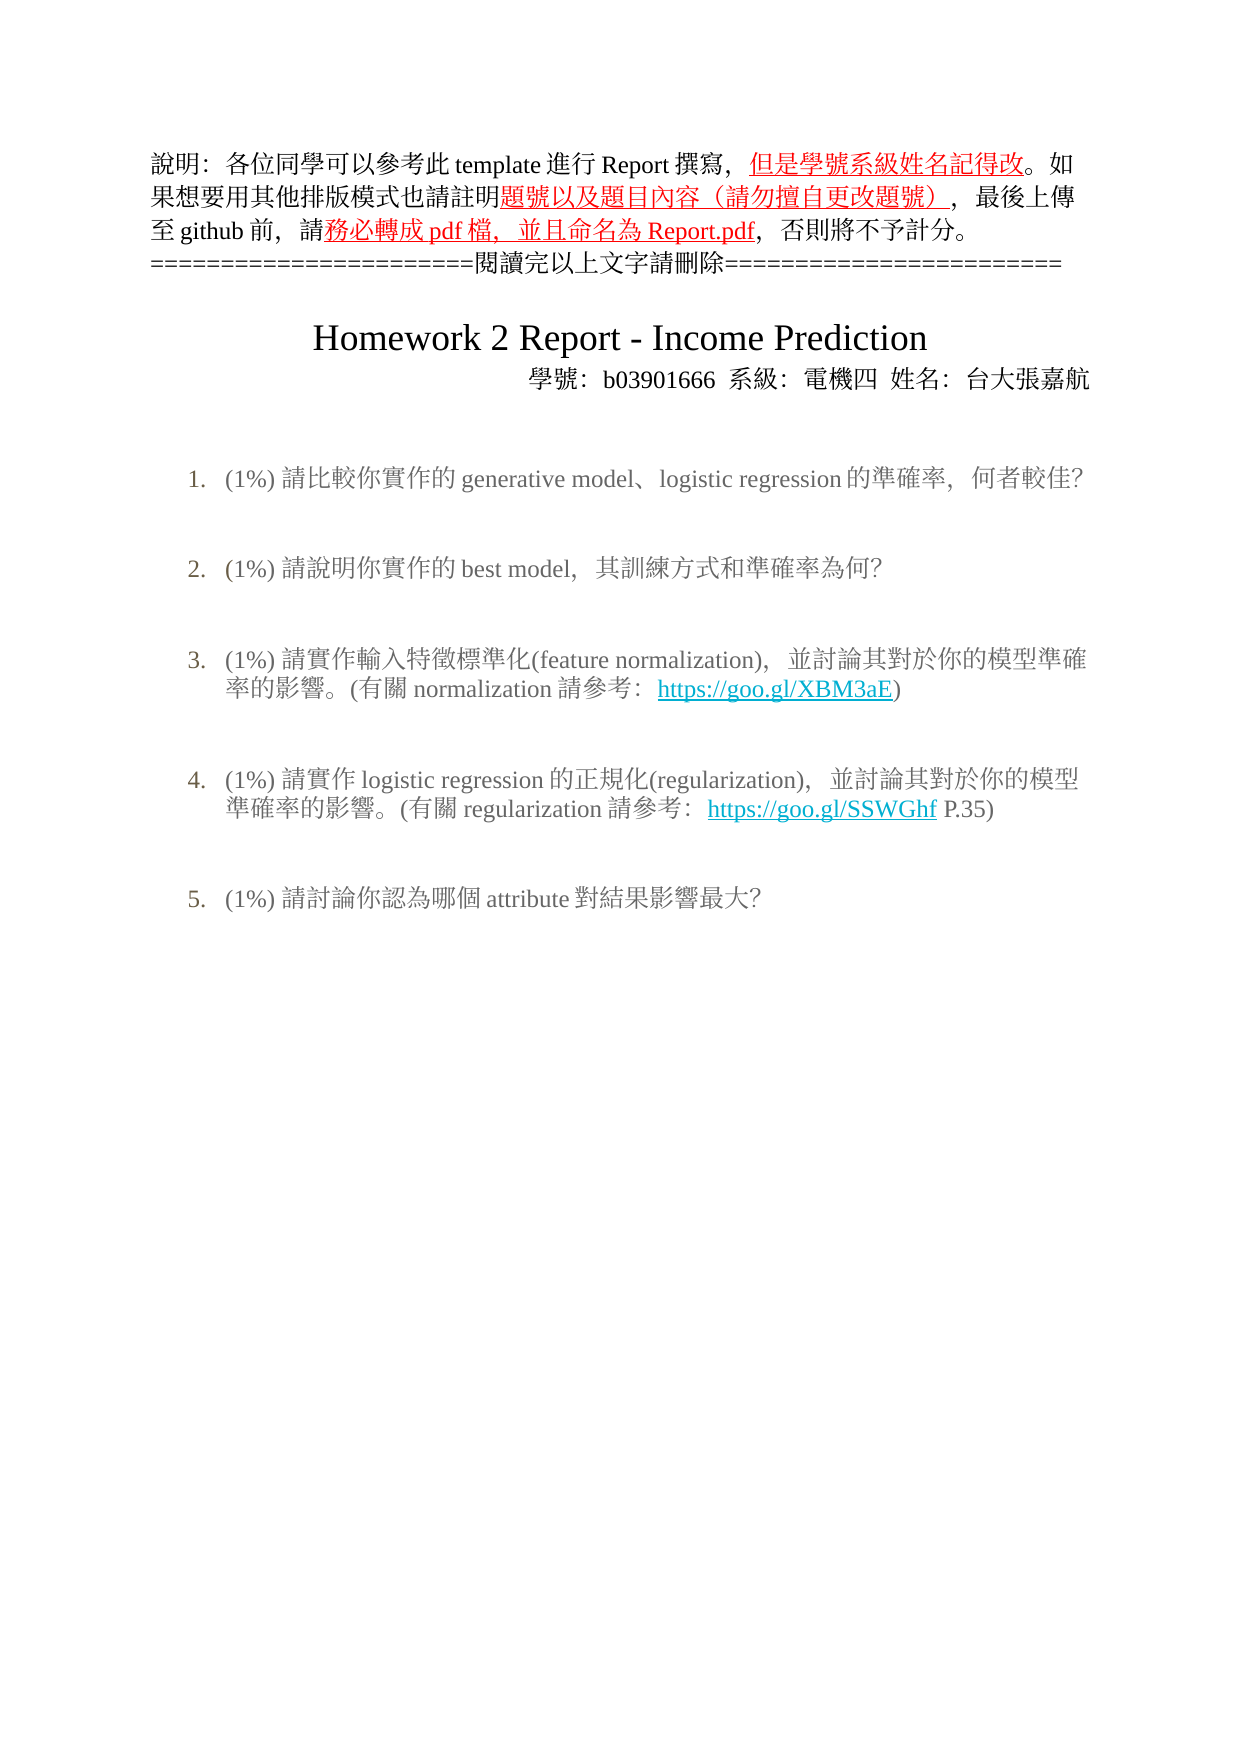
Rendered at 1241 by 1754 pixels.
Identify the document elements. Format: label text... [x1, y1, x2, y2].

list (1%) 請比較你實作的generative model、logistic regression的準確率，何者較佳？ [187, 464, 1090, 492]
list (1%) 請實作輸入特徵標準化(feature normalization)，並討論其對於你的模型準確率的影響。(有關normalization請參考：https://goo.gl/XBM3aE) [187, 645, 1090, 703]
list (1%) 請討論你認為哪個attribute對結果影響最大？ [187, 884, 1090, 913]
text 學號：b03901666 系級：電機四 姓名：台大張嘉航 [150, 365, 1090, 393]
text Homework 2 Report - Income Prediction [150, 315, 1090, 358]
list (1%) 請實作logistic regression的正規化(regularization)，並討論其對於你的模型準確率的影響。(有關regularization請參考：https://goo.gl/SSWGhf P.35) [187, 765, 1090, 822]
text 說明：各位同學可以參考此template進行Report撰寫，但是學號系級姓名記得改。如果想要用其他排版模式也請註明題號以及題目內容（請勿擅自更改題號），最後上傳至github前，請務必轉成pdf檔，並且命名為Report.pdf，否則將不予計分。 [150, 150, 1090, 245]
list (1%) 請說明你實作的best model，其訓練方式和準確率為何？ [187, 554, 1090, 583]
text =======================閱讀完以上文字請刪除======================== [150, 249, 1090, 278]
